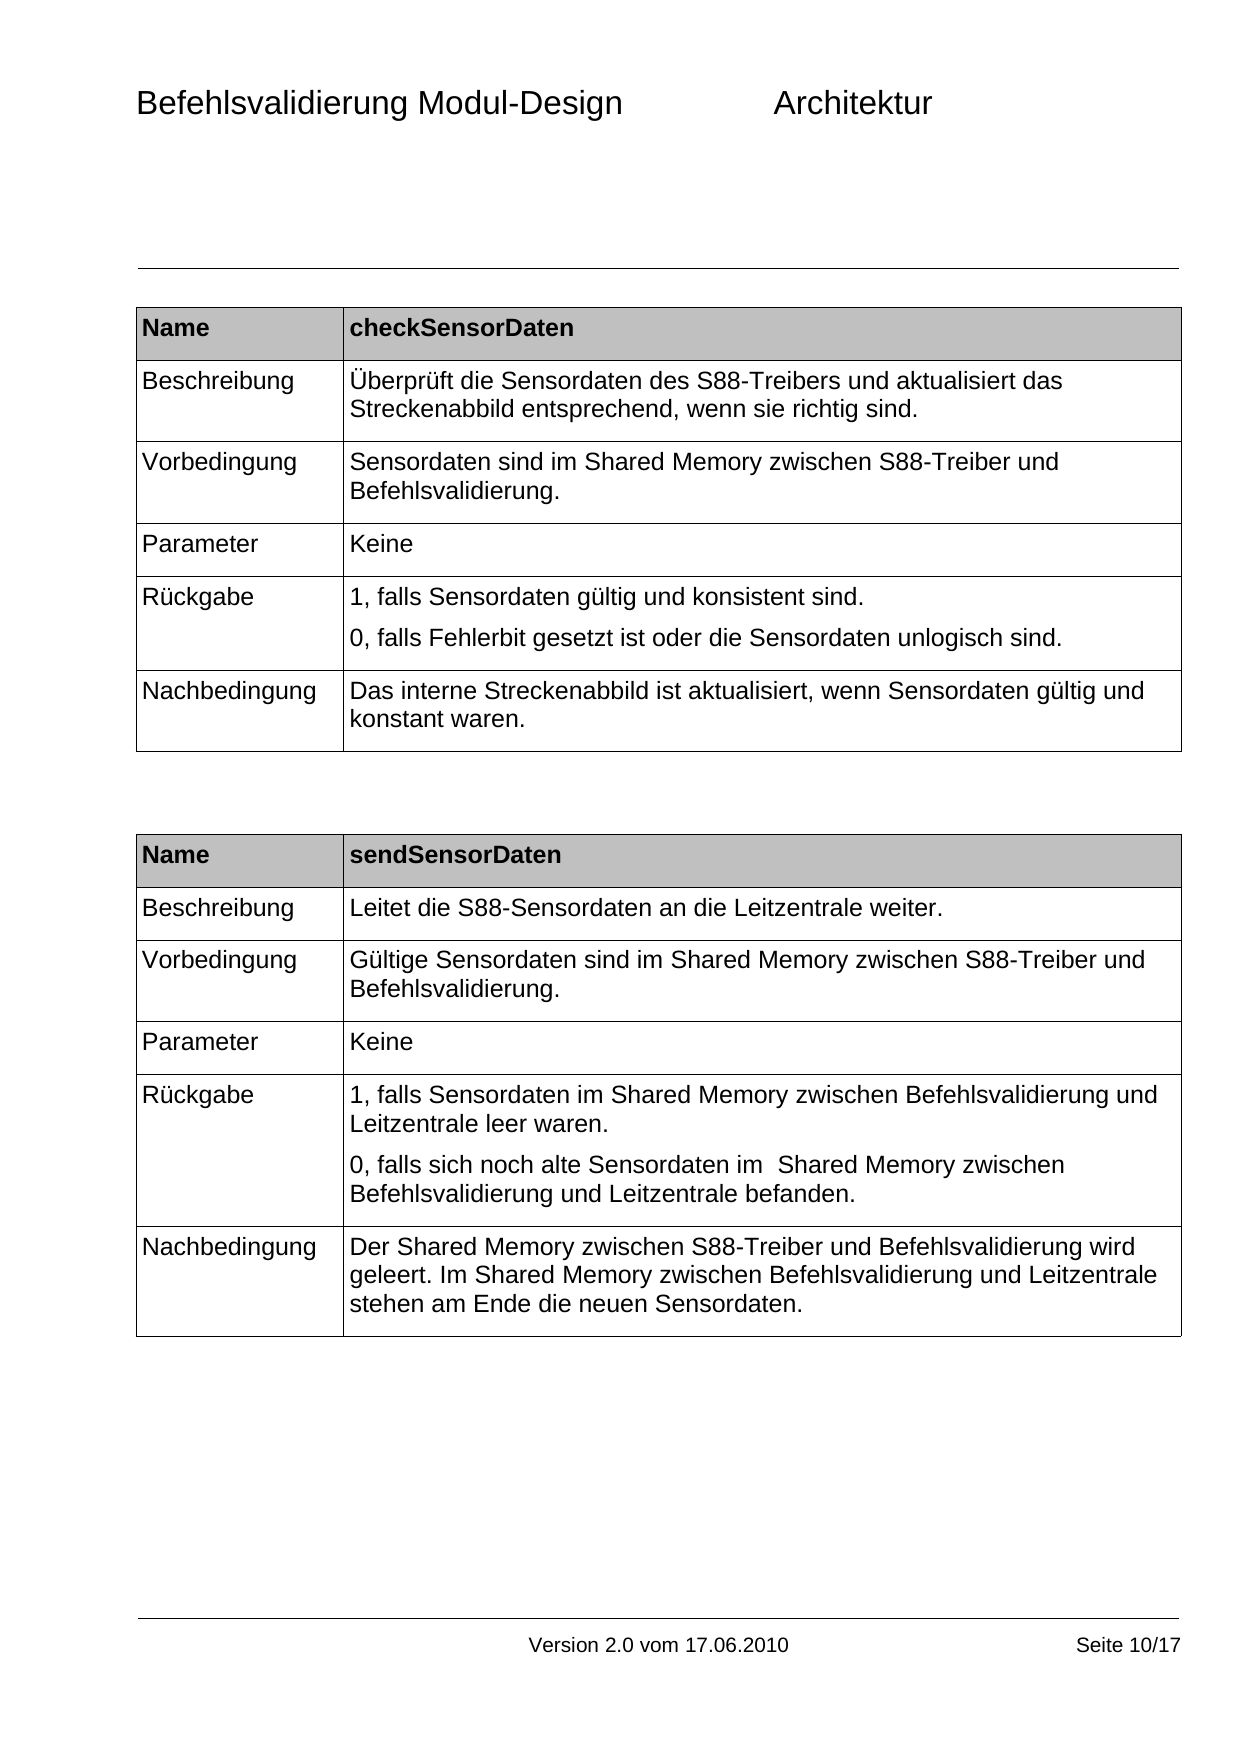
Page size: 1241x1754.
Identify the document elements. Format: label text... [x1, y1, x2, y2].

table_cell Sensordaten sind im Shared Memory zwischen S88-Treiber und Befehlsvalidierung. [344, 442, 1181, 523]
table_cell Gültige Sensordaten sind im Shared Memory zwischen S88-Treiber und Befehlsvalidierung. [344, 941, 1181, 1021]
table_cell Beschreibung [137, 888, 343, 940]
table_cell Nachbedingung [137, 1227, 343, 1336]
table_cell Rückgabe [137, 577, 343, 670]
table_cell Vorbedingung [137, 442, 343, 523]
table_header sendSensorDaten [344, 835, 1181, 887]
table_header Name [137, 308, 343, 360]
table_cell Überprüft die Sensordaten des S88-Treibers und aktualisiert das Streckenabbild entsprechend, wenn sie richtig sind. [344, 361, 1181, 441]
table_cell Nachbedingung [137, 671, 343, 751]
table_cell 1, falls Sensordaten im Shared Memory zwischen Befehlsvalidierung und Leitzentrale leer waren. 0, falls sich noch alte Sensordaten im Shared Memory zwischen Befehlsvalidierung und Leitzentrale befanden. [344, 1075, 1181, 1226]
table_cell Vorbedingung [137, 941, 343, 1021]
table_cell Beschreibung [137, 361, 343, 441]
table_cell Keine [344, 524, 1181, 576]
table_cell 1, falls Sensordaten gültig und konsistent sind. 0, falls Fehlerbit gesetzt ist oder die Sensordaten unlogisch sind. [344, 577, 1181, 670]
table_header Name [137, 835, 343, 887]
table_cell Parameter [137, 524, 343, 576]
table_cell Parameter [137, 1022, 343, 1074]
table_header checkSensorDaten [344, 308, 1181, 360]
table_cell Leitet die S88-Sensordaten an die Leitzentrale weiter. [344, 888, 1181, 940]
table_cell Das interne Streckenabbild ist aktualisiert, wenn Sensordaten gültig und konstant waren. [344, 671, 1181, 751]
table_cell Der Shared Memory zwischen S88-Treiber und Befehlsvalidierung wird geleert. Im Shared Memory zwischen Befehlsvalidierung und Leitzentrale stehen am Ende die neuen Sensordaten. [344, 1227, 1181, 1336]
table_cell Rückgabe [137, 1075, 343, 1226]
table_cell Keine [344, 1022, 1181, 1074]
